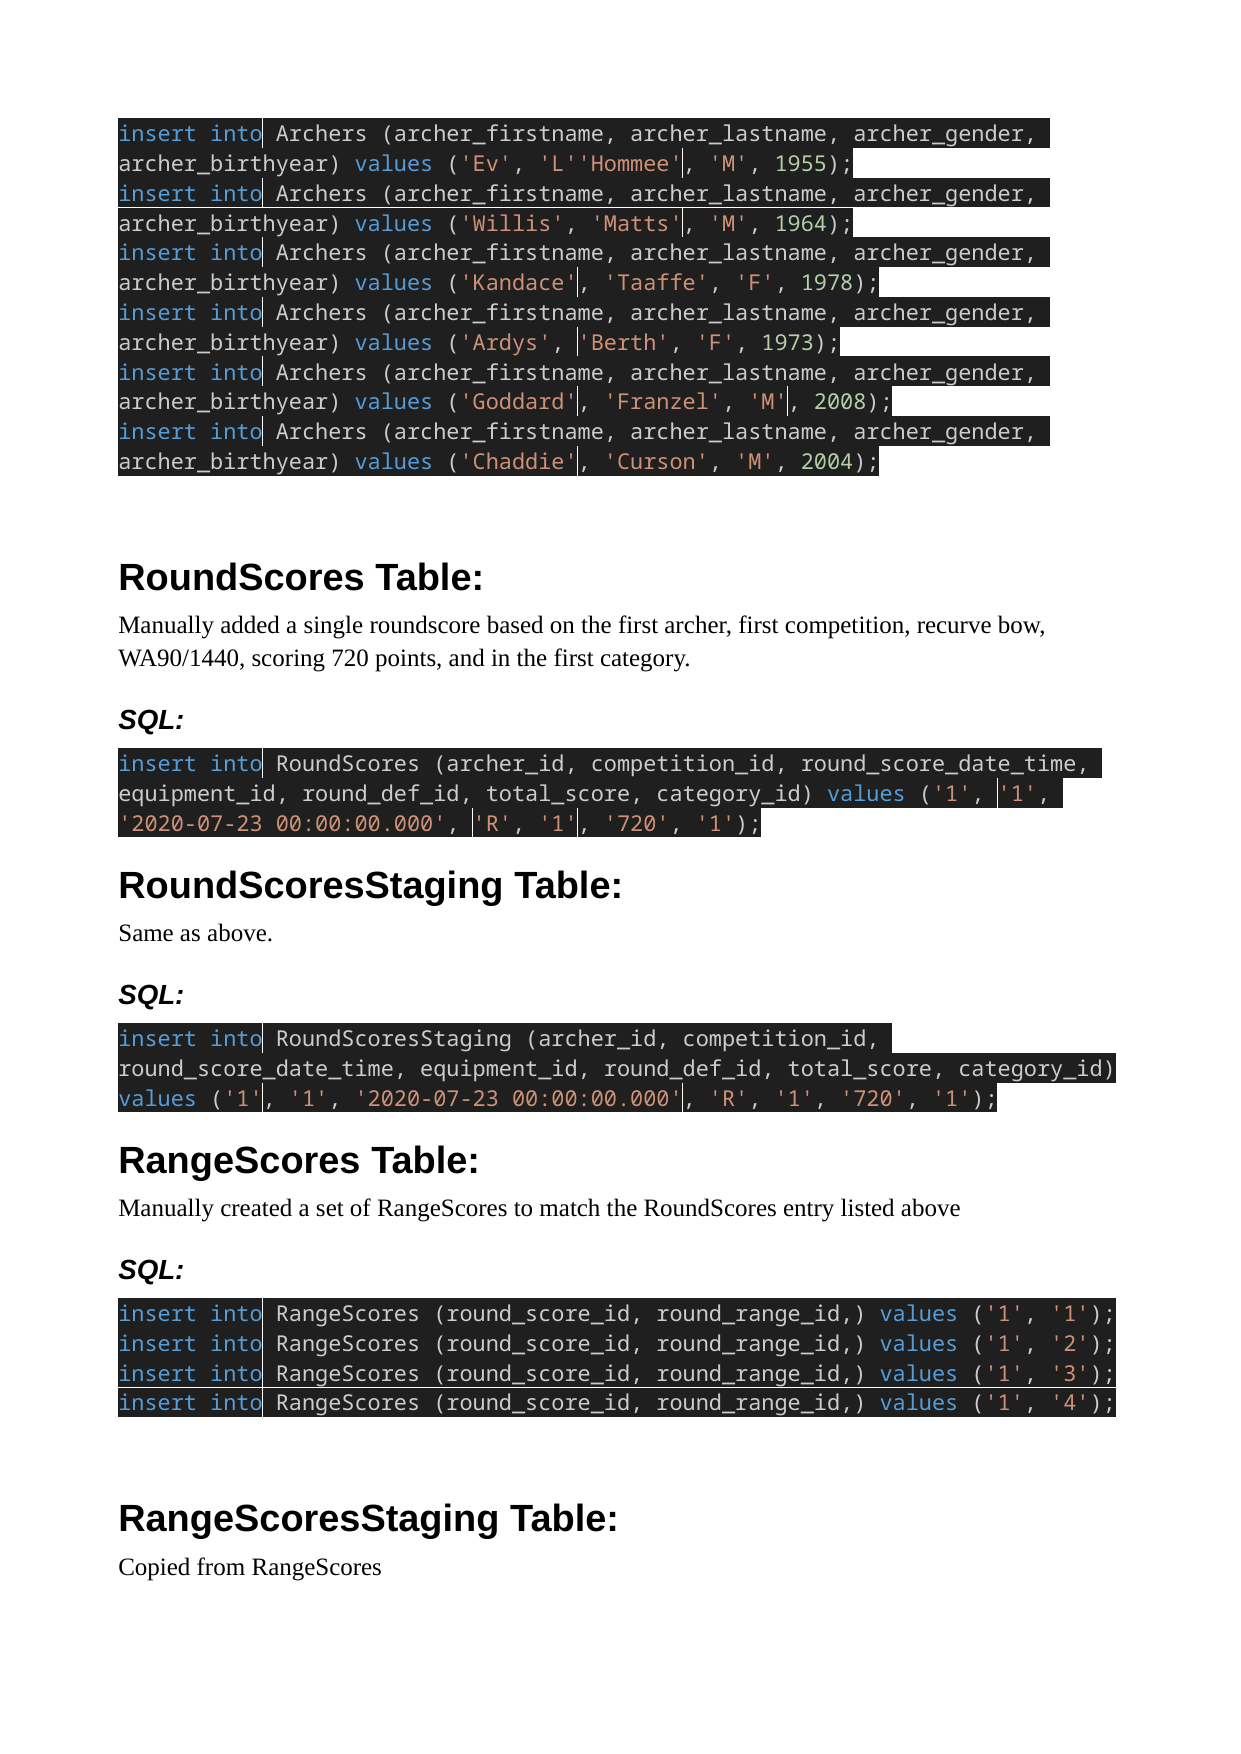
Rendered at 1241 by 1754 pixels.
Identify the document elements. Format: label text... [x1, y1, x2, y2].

subtitle RoundScores Table: [118, 554, 1122, 598]
text Manually created a set of RangeScores to match the RoundScores entry listed above [118, 1193, 1122, 1222]
text insert into RoundScores (archer_id, competition_id, round_score_date_time, equipment_id, round_def_id, total_score, category_id) values ('1', '1', '2020-07-23 00:00:00.000', 'R', '1', '720', '1'); [118, 748, 1122, 837]
subtitle RangeScoresStaging Table: [118, 1496, 1122, 1539]
subtitle SQL: [118, 1254, 1122, 1286]
subtitle RoundScoresStaging Table: [118, 862, 1122, 906]
subtitle SQL: [118, 704, 1122, 736]
text insert into RangeScores (round_score_id, round_range_id,) values ('1', '2'); [118, 1328, 1122, 1358]
text insert into Archers (archer_firstname, archer_lastname, archer_gender, archer_birthyear) values ('Chaddie', 'Curson', 'M', 2004); [118, 416, 1122, 476]
text insert into Archers (archer_firstname, archer_lastname, archer_gender, archer_birthyear) values ('Goddard', 'Franzel', 'M', 2008); [118, 356, 1122, 416]
text insert into RangeScores (round_score_id, round_range_id,) values ('1', '3'); [118, 1358, 1122, 1387]
text insert into Archers (archer_firstname, archer_lastname, archer_gender, archer_birthyear) values ('Ev', 'L''Hommee', 'M', 1955); [118, 118, 1122, 178]
text insert into Archers (archer_firstname, archer_lastname, archer_gender, archer_birthyear) values ('Kandace', 'Taaffe', 'F', 1978); [118, 237, 1122, 297]
text insert into RoundScoresStaging (archer_id, competition_id, round_score_date_time, equipment_id, round_def_id, total_score, category_id) values ('1', '1', '2020-07-23 00:00:00.000', 'R', '1', '720', '1'); [118, 1023, 1122, 1112]
text insert into RangeScores (round_score_id, round_range_id,) values ('1', '1'); [118, 1298, 1122, 1328]
subtitle RangeScores Table: [118, 1137, 1122, 1181]
text Copied from RangeScores [118, 1552, 1122, 1581]
text insert into Archers (archer_firstname, archer_lastname, archer_gender, archer_birthyear) values ('Ardys', 'Berth', 'F', 1973); [118, 297, 1122, 356]
text insert into RangeScores (round_score_id, round_range_id,) values ('1', '4'); [118, 1387, 1122, 1417]
text insert into Archers (archer_firstname, archer_lastname, archer_gender, archer_birthyear) values ('Willis', 'Matts', 'M', 1964); [118, 178, 1122, 237]
subtitle SQL: [118, 979, 1122, 1011]
text Manually added a single roundscore based on the first archer, first competition, recurve bow, WA90/1440, scoring 720 points, and in the first category. [118, 611, 1122, 672]
text Same as above. [118, 918, 1122, 947]
